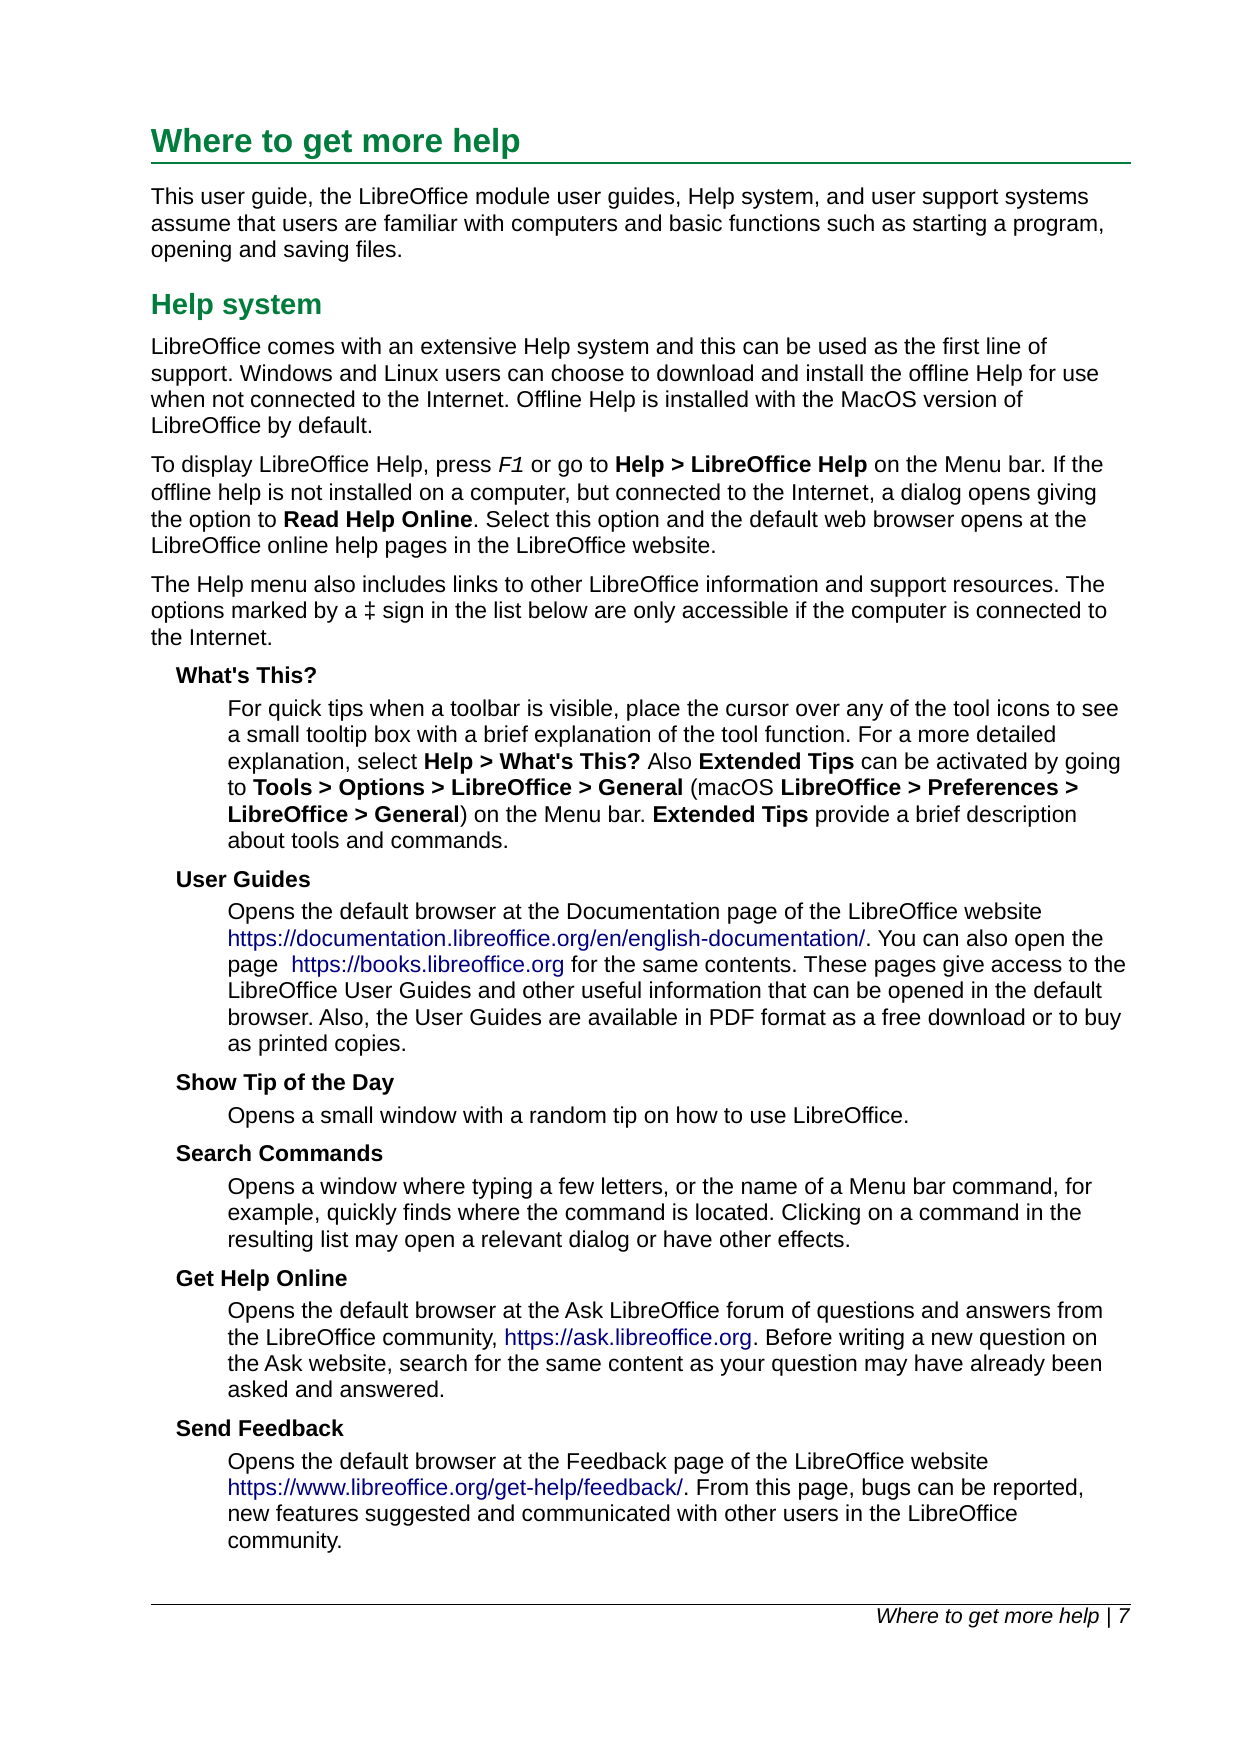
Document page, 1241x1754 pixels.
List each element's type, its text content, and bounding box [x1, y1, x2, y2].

text This user guide, the LibreOffice module user guides, Help system, and user support systems assume that users are familiar with computers and basic functions such as starting a program, opening and saving files. [151, 183, 1131, 262]
text LibreOffice comes with an extensive Help system and this can be used as the first line of support. Windows and Linux users can choose to download and install the offline Help for use when not connected to the Internet. Offline Help is installed with the MacOS version of LibreOffice by default. [151, 333, 1131, 438]
text To display LibreOffice Help, press F1 or go to Help > LibreOffice Help on the Menu bar. If the offline help is not installed on a computer, but connected to the Internet, a dialog opens giving the option to Read Help Online. Select this option and the default web browser opens at the LibreOffice online help pages in the LibreOffice website. [151, 451, 1131, 558]
text Search Commands [176, 1140, 1131, 1167]
text Opens a small window with a random tip on how to use LibreOffice. [227, 1102, 1131, 1128]
text Opens the default browser at the Ask LibreOffice forum of questions and answers from the LibreOffice community, https://ask.libreoffice.org. Before writing a new question on the Ask website, search for the same content as your question may have already been asked and answered. [227, 1297, 1131, 1403]
text What's This? [176, 662, 1131, 689]
text Opens the default browser at the Feedback page of the LibreOffice website https://www.libreoffice.org/get-help/feedback/. From this page, bugs can be reported, new features suggested and communicated with other users in the LibreOffice community. [227, 1448, 1131, 1553]
text Send Feedback [176, 1415, 1131, 1441]
list The Help menu also includes links to other LibreOffice information and support resources. The options marked by a ‡ sign in the list below are only accessible if the computer is connected to the Internet. [151, 571, 1131, 650]
subtitle Where to get more help [151, 121, 1131, 162]
text For quick tips when a toolbar is visible, place the cursor over any of the tool icons to see a small tooltip box with a brief explanation of the tool function. For a more detailed explanation, select Help > What's This? Also Extended Tips can be activated by going to Tools > Options > LibreOffice > General (macOS LibreOffice > Preferences > LibreOffice > General) on the Menu bar. Extended Tips provide a brief description about tools and commands. [227, 695, 1131, 853]
text Get Help Online [176, 1264, 1131, 1291]
text Opens the default browser at the Documentation page of the LibreOffice website https://documentation.libreoffice.org/en/english-documentation/. You can also open the page https://books.libreoffice.org for the same contents. These pages give access to the LibreOffice User Guides and other useful information that can be opened in the default browser. Also, the User Guides are available in PDF format as a free download or to buy as printed copies. [227, 898, 1131, 1056]
subtitle Help system [151, 287, 1131, 321]
text User Guides [176, 866, 1131, 892]
text Opens a window where typing a few letters, or the name of a Menu bar command, for example, quickly finds where the command is located. Clicking on a command in the resulting list may open a relevant dialog or have other effects. [227, 1173, 1131, 1252]
text Show Tip of the Day [176, 1069, 1131, 1095]
